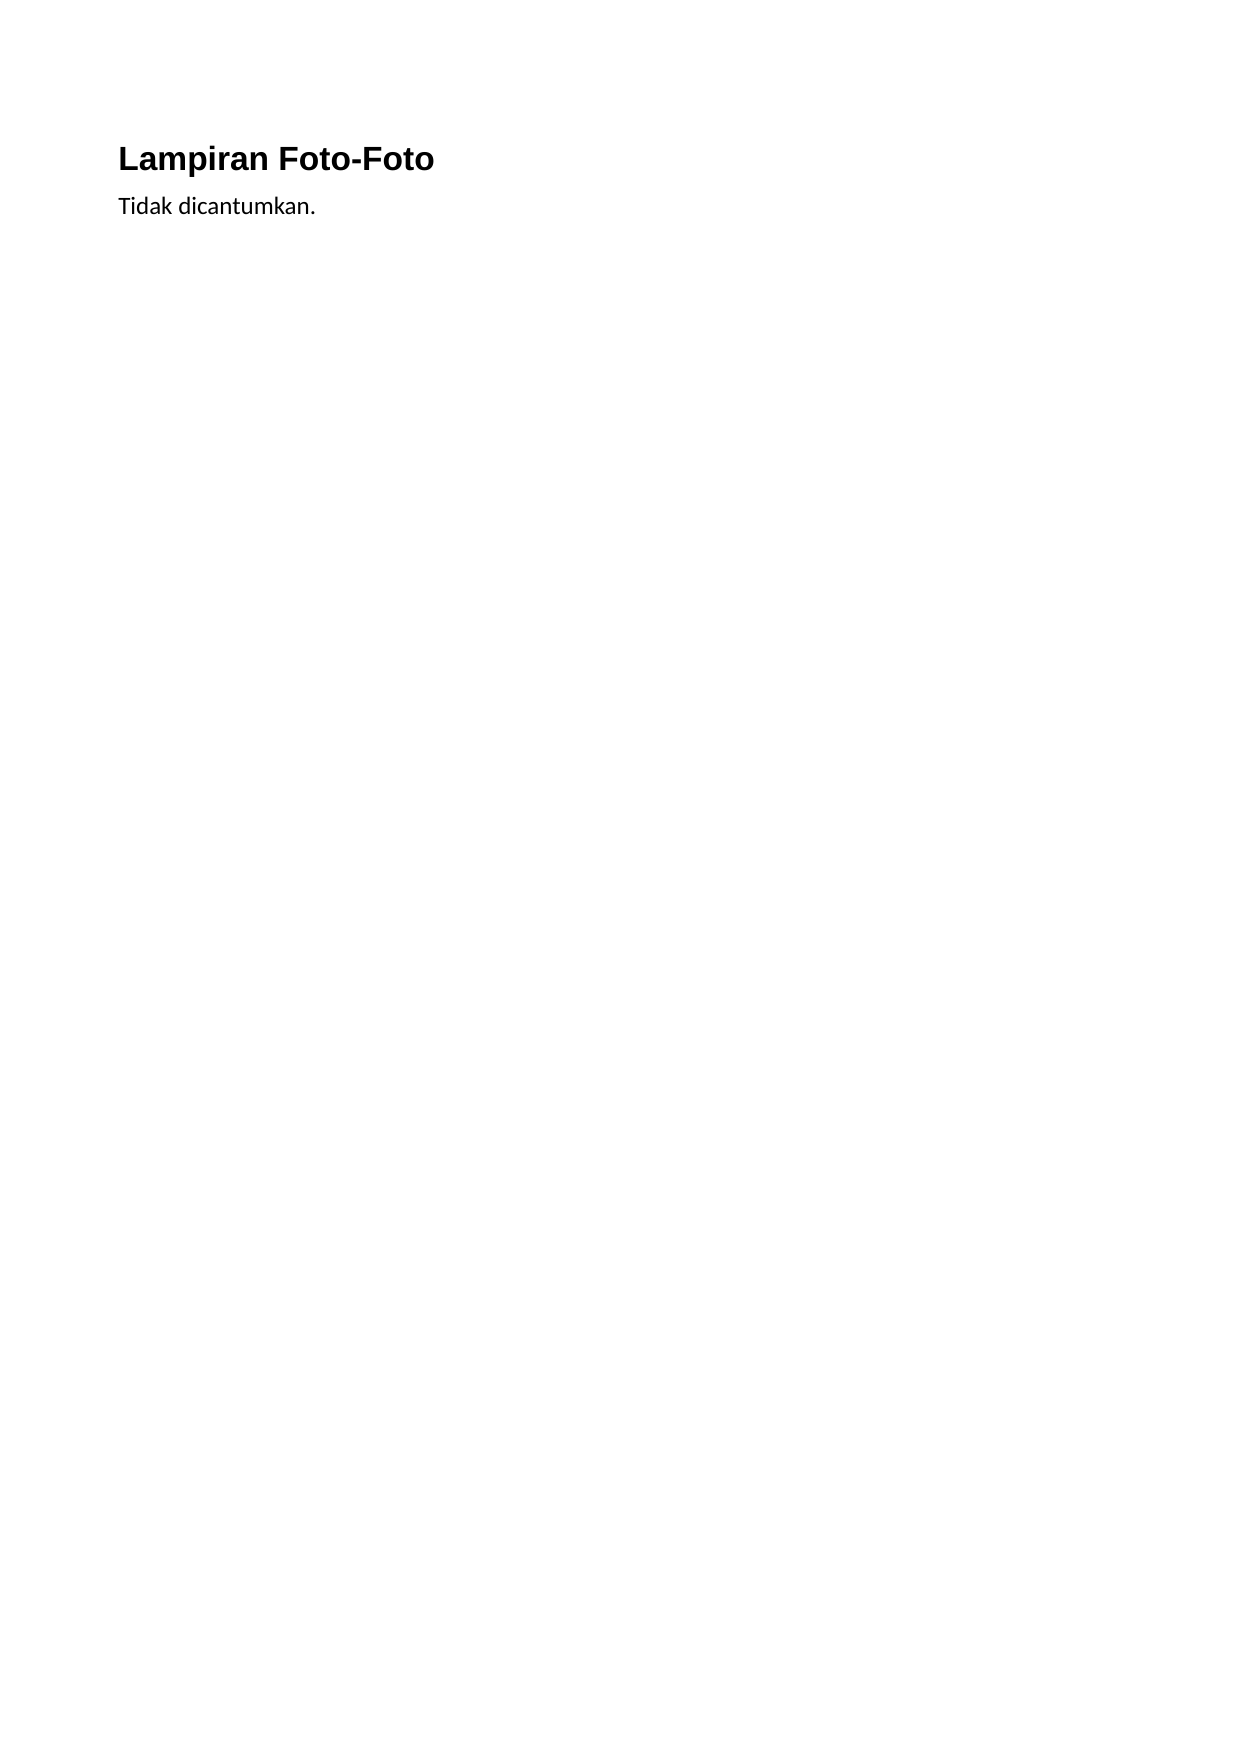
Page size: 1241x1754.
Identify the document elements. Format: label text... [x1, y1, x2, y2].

subtitle Lampiran Foto-Foto [118, 139, 1122, 178]
text Tidak dicantumkan. [118, 190, 1122, 221]
